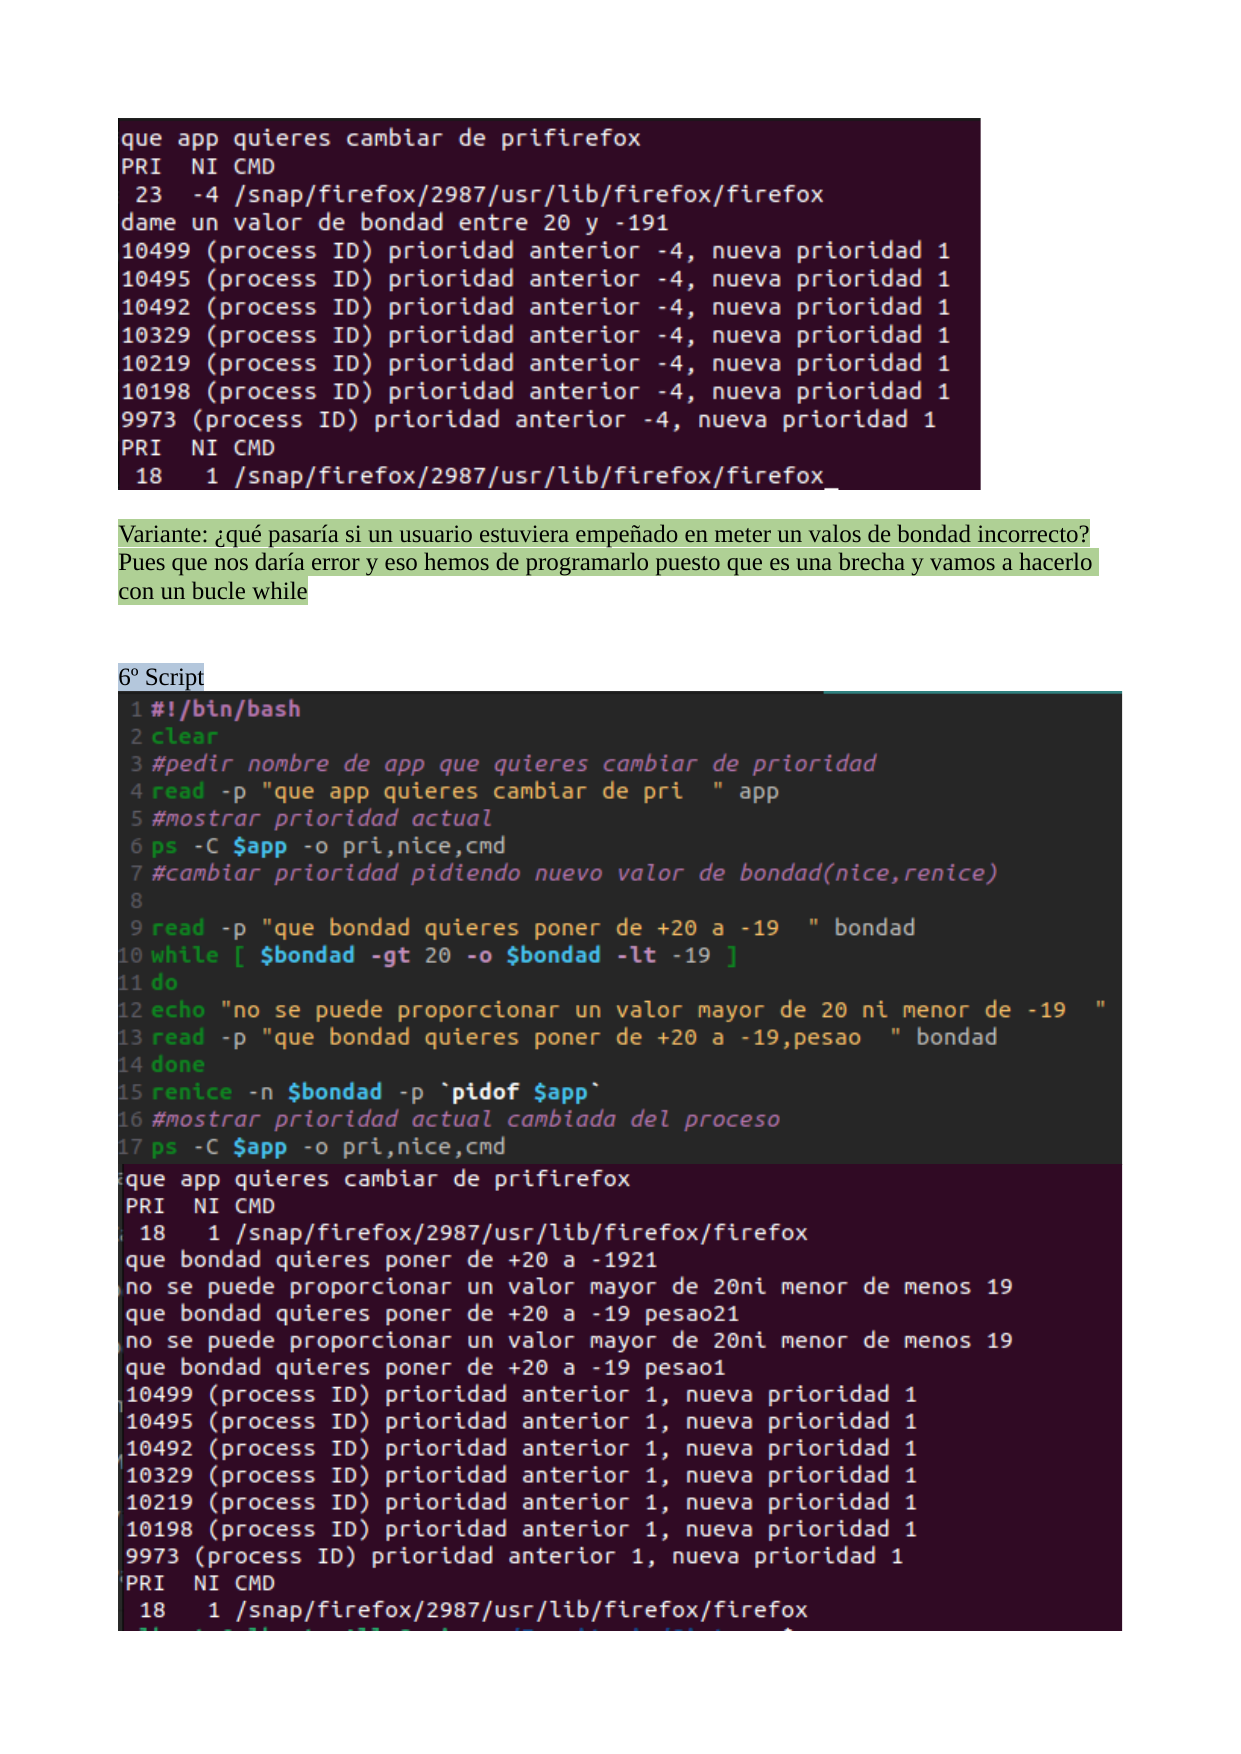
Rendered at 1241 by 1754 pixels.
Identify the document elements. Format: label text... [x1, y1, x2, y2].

text Pues que nos daría error y eso hemos de programarlo puesto que es una brecha y vamos a hacerlo con un bucle while [118, 547, 1122, 605]
text 6º Script [118, 662, 1122, 691]
text Variante: ¿qué pasaría si un usuario estuviera empeñado en meter un valos de bondad incorrecto? [118, 519, 1122, 547]
picture [118, 118, 981, 490]
picture [118, 691, 1123, 1631]
